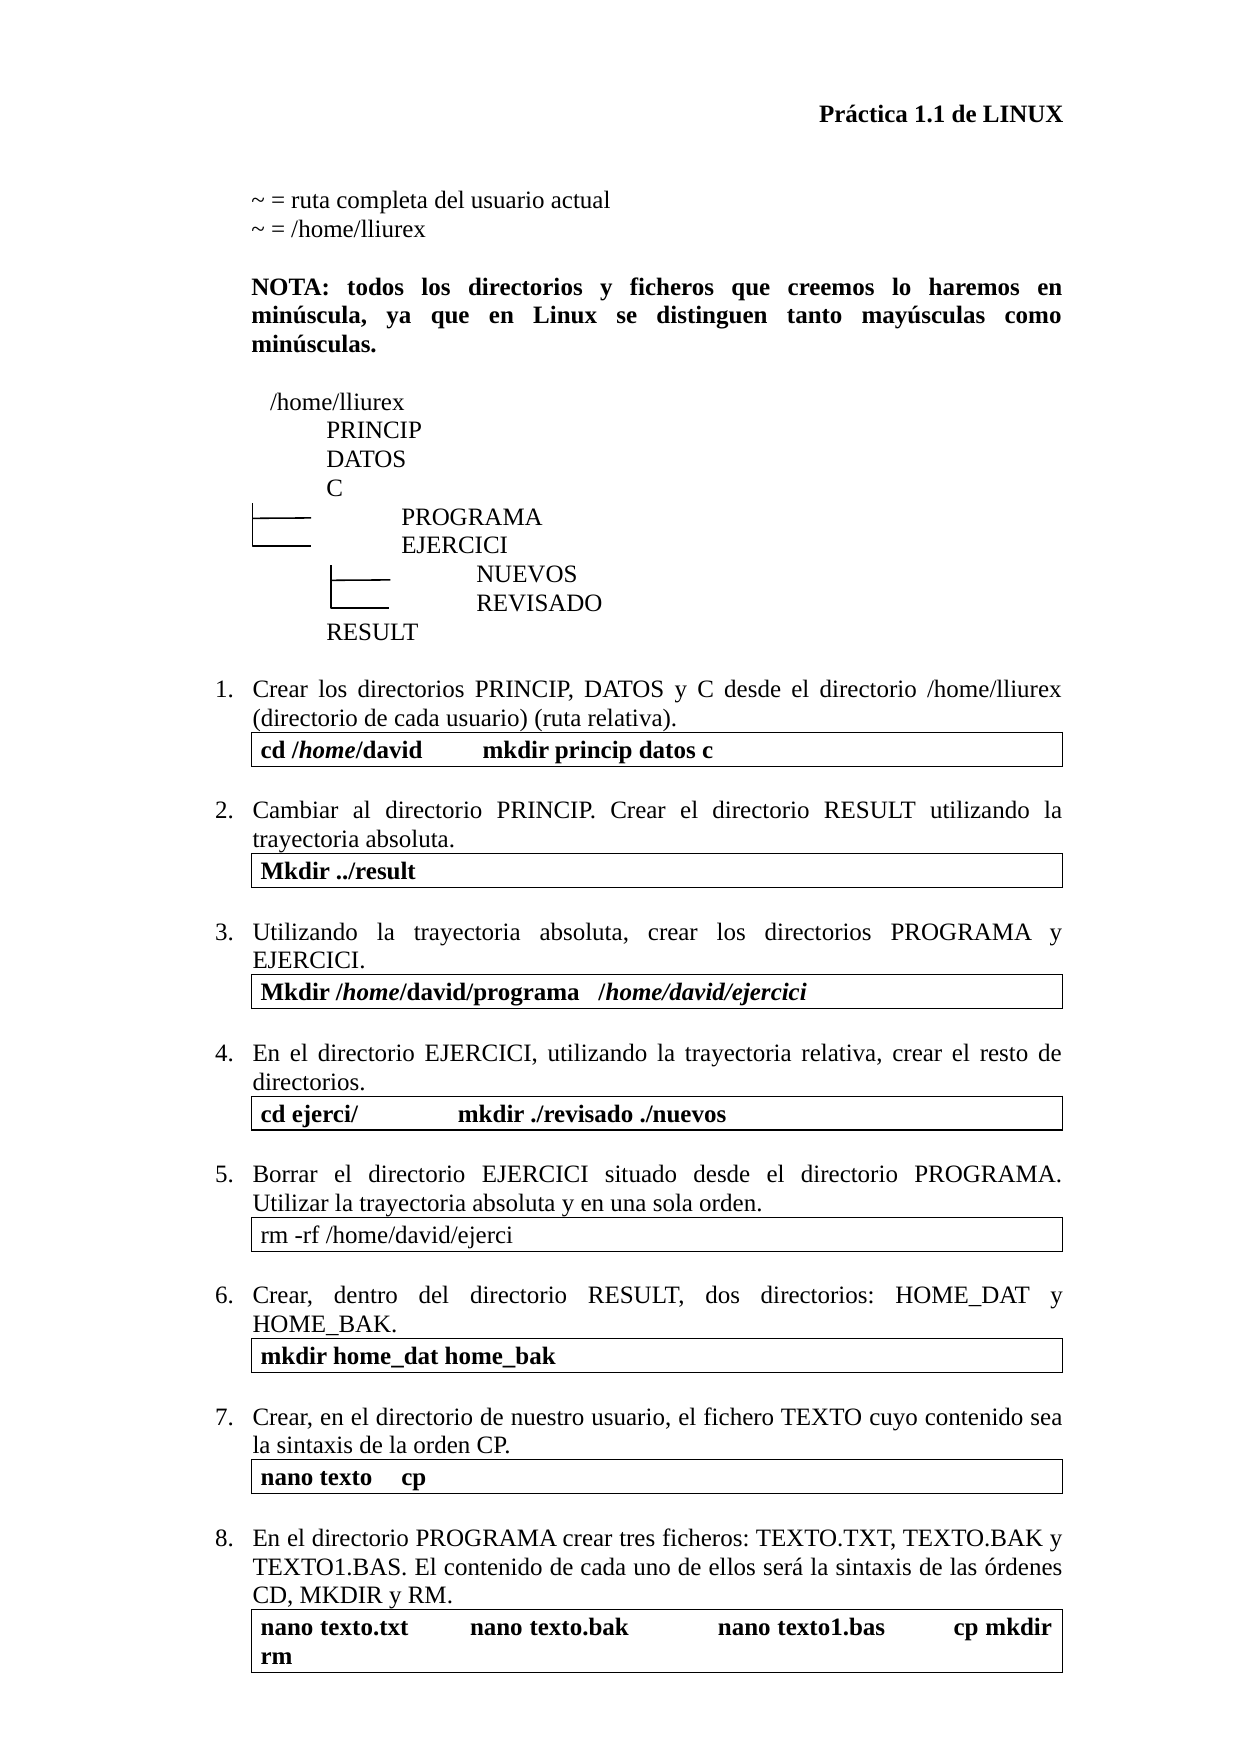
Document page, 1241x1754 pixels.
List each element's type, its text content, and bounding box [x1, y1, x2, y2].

text REVISADO [251, 588, 1063, 617]
text C [251, 473, 1063, 502]
text PROGRAMA [251, 502, 1063, 531]
subtitle Mkdir ../result [252, 854, 1062, 887]
text nano texto.txt nano texto.bak nano texto1.bas cp mkdir rm [252, 1610, 1062, 1672]
text rm -rf /home/david/ejerci [252, 1218, 1062, 1251]
text NOTA: todos los directorios y ficheros que creemos lo haremos en minúscula, ya que en Linux se distinguen tanto mayúsculas como minúsculas. [251, 272, 1063, 358]
list Crear, en el directorio de nuestro usuario, el fichero TEXTO cuyo contenido sea la sintaxis de la orden CP. [215, 1402, 1063, 1459]
text ~ = ruta completa del usuario actual [251, 186, 1063, 214]
list En el directorio PROGRAMA crear tres ficheros: TEXTO.TXT, TEXTO.BAK y TEXTO1.BAS. El contenido de cada uno de ellos será la sintaxis de las órdenes CD, MKDIR y RM. [215, 1523, 1063, 1609]
text RESULT [251, 617, 1063, 646]
text EJERCICI [251, 531, 1063, 559]
list Crear, dentro del directorio RESULT, dos directorios: HOME_DAT y HOME_BAK. [215, 1281, 1063, 1338]
text /home/lliurex [251, 387, 1063, 416]
text DATOS [251, 444, 1063, 473]
subtitle cd /home/david mkdir princip datos c [252, 733, 1062, 766]
subtitle Mkdir /home/david/programa /home/david/ejercici [252, 975, 1062, 1008]
text PRINCIP [251, 416, 1063, 444]
list Borrar el directorio EJERCICI situado desde el directorio PROGRAMA. Utilizar la trayectoria absoluta y en una sola orden. [215, 1159, 1063, 1217]
list Crear los directorios PRINCIP, DATOS y C desde el directorio /home/lliurex (directorio de cada usuario) (ruta relativa). [215, 674, 1063, 732]
text NUEVOS [251, 559, 1063, 588]
text cd ejerci/ mkdir ./revisado ./nuevos [252, 1097, 1062, 1129]
list Utilizando la trayectoria absoluta, crear los directorios PROGRAMA y EJERCICI. [215, 917, 1063, 974]
list En el directorio EJERCICI, utilizando la trayectoria relativa, crear el resto de directorios. [215, 1038, 1063, 1096]
text mkdir home_dat home_bak [252, 1339, 1062, 1372]
text nano texto cp [252, 1460, 1062, 1493]
list Cambiar al directorio PRINCIP. Crear el directorio RESULT utilizando la trayectoria absoluta. [215, 796, 1063, 853]
text ~ = /home/lliurex [251, 214, 1063, 243]
